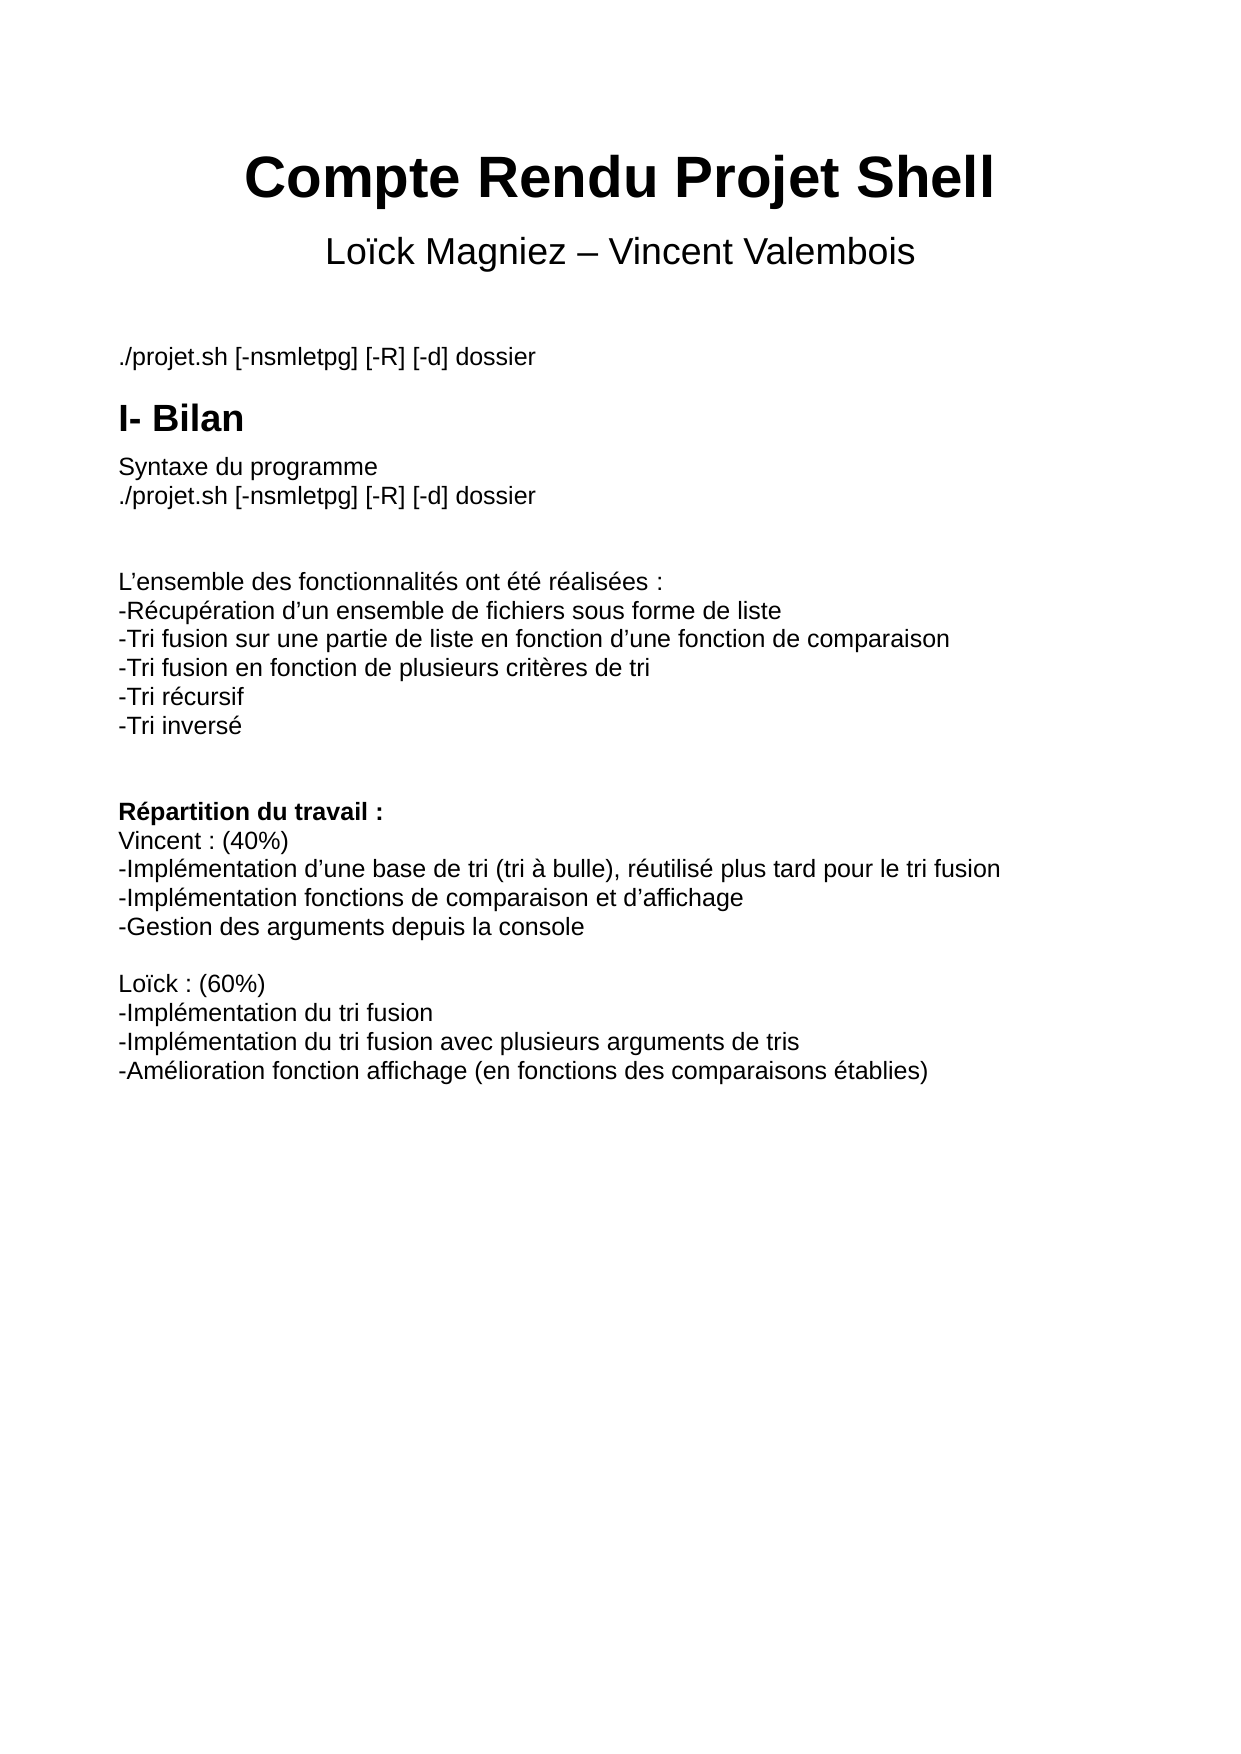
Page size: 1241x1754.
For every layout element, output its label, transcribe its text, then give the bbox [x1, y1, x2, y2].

text Répartition du travail : [118, 797, 1122, 826]
text Loïck : (60%) [118, 969, 1122, 998]
text ./projet.sh [-nsmletpg] [-R] [-d] dossier [118, 342, 1122, 371]
text -Implémentation d’une base de tri (tri à bulle), réutilisé plus tard pour le tri fusion [118, 854, 1122, 883]
title Compte Rendu Projet Shell [118, 143, 1122, 210]
subtitle Loïck Magniez – Vincent Valembois [118, 229, 1122, 272]
text -Implémentation du tri fusion avec plusieurs arguments de tris [118, 1027, 1122, 1056]
text -Amélioration fonction affichage (en fonctions des comparaisons établies) [118, 1056, 1122, 1113]
text Vincent : (40%) [118, 826, 1122, 854]
text -Tri inversé [118, 711, 1122, 739]
text ./projet.sh [-nsmletpg] [-R] [-d] dossier [118, 481, 1122, 509]
text -Implémentation fonctions de comparaison et d’affichage [118, 883, 1122, 912]
text Syntaxe du programme [118, 452, 1122, 481]
text L’ensemble des fonctionnalités ont été réalisées : -Récupération d’un ensemble de fichiers sous forme de liste -Tri fusion sur une partie de liste en fonction d’une fonction de comparaison -Tri fusion en fonction de plusieurs critères de tri -Tri récursif [118, 567, 1122, 711]
subtitle I- Bilan [118, 396, 1122, 439]
text -Gestion des arguments depuis la console [118, 912, 1122, 941]
text -Implémentation du tri fusion [118, 998, 1122, 1027]
